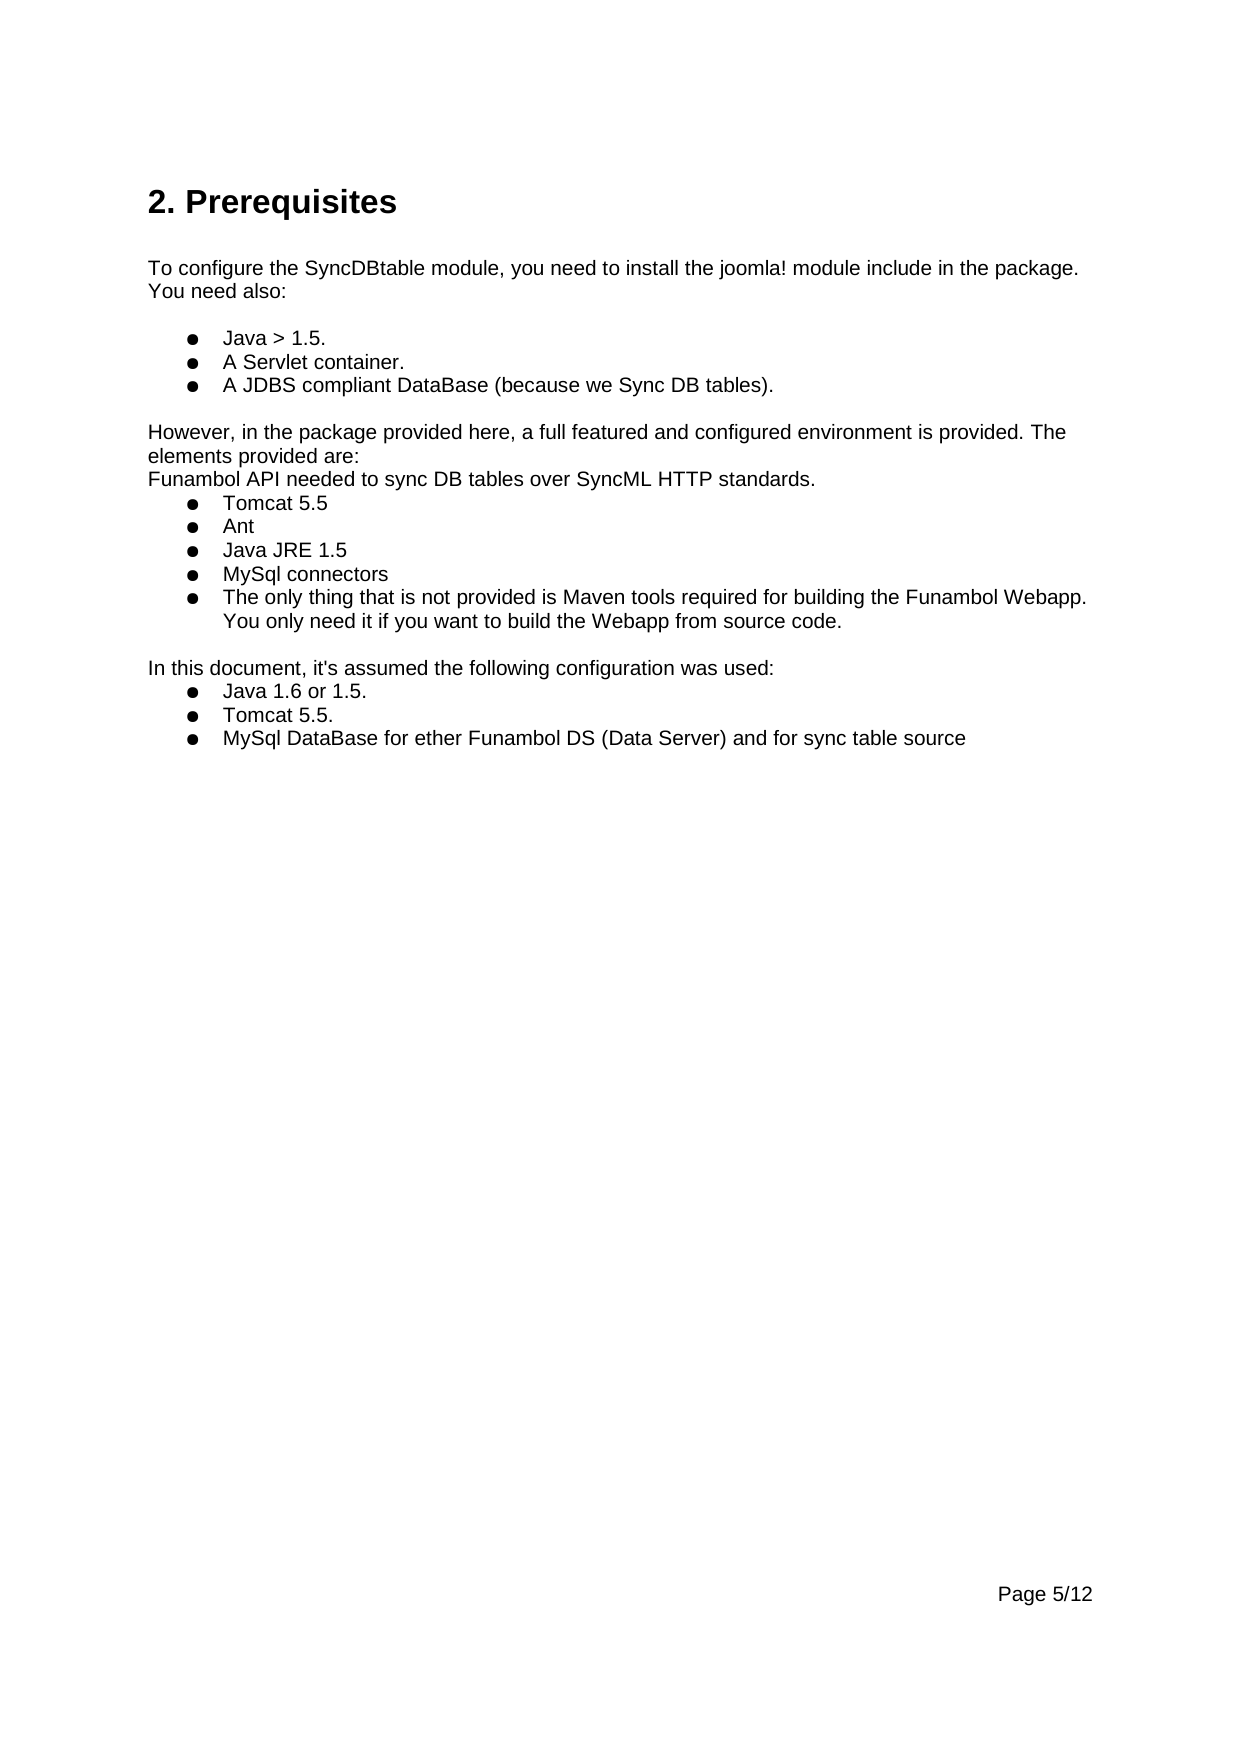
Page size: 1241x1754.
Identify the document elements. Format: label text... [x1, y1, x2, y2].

list MySql DataBase for ether Funambol DS (Data Server) and for sync table source [185, 727, 1093, 750]
list Java 1.6 or 1.5. [185, 680, 1093, 703]
list A Servlet container. [185, 350, 1093, 374]
text However, in the package provided here, a full featured and configured environment is provided. The elements provided are: [148, 421, 1093, 468]
list Ant [185, 515, 1093, 538]
list A JDBS compliant DataBase (because we Sync DB tables). [185, 374, 1093, 397]
text Funambol API needed to sync DB tables over SyncML HTTP standards. [148, 468, 1093, 491]
list The only thing that is not provided is Maven tools required for building the Funambol Webapp. You only need it if you want to build the Webapp from source code. [185, 586, 1093, 633]
list Java > 1.5. [185, 327, 1093, 350]
list MySql connectors [185, 562, 1093, 586]
subtitle Prerequisites [148, 183, 1093, 221]
text In this document, it's assumed the following configuration was used: [148, 656, 1093, 680]
list Tomcat 5.5. [185, 703, 1093, 727]
text To configure the SyncDBtable module, you need to install the joomla! module include in the package. You need also: [148, 256, 1093, 303]
list Java JRE 1.5 [185, 538, 1093, 562]
list Tomcat 5.5 [185, 491, 1093, 515]
